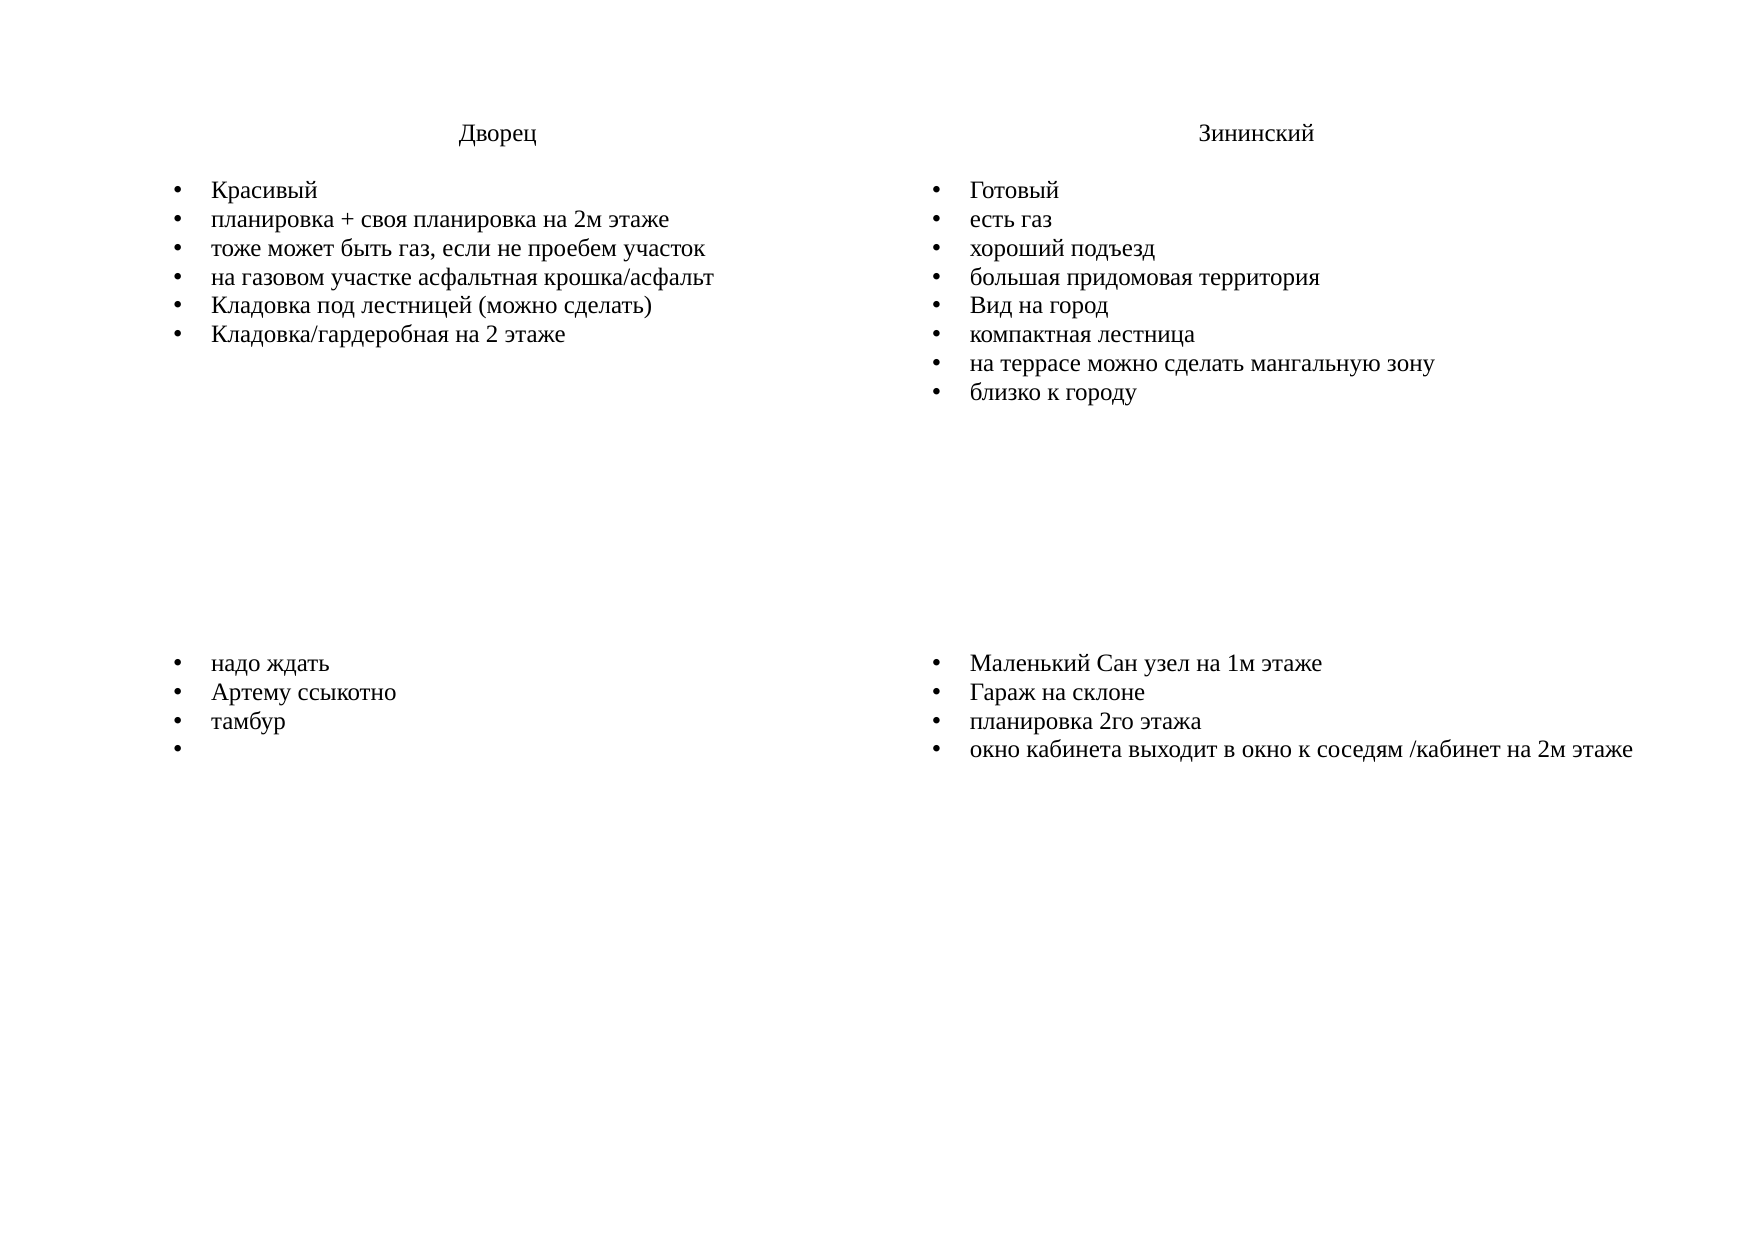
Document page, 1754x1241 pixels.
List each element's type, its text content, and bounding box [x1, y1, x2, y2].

table_cell Красивый планировка + своя планировка на 2м этаже тоже может быть газ, если не проебем участок на газовом участке асфальтная крошка/асфальт Кладовка под лестницей (можно сделать) Кладовка/гардеробная на 2 этаже [118, 176, 877, 619]
table_cell Маленький Сан узел на 1м этаже Гараж на склоне планировка 2го этажа окно кабинета выходит в окно к соседям /кабинет на 2м этаже [877, 620, 1636, 1108]
table_cell надо ждать Артему ссыкотно тамбур [118, 620, 877, 1108]
table_header Дворец [118, 118, 877, 176]
table_cell Готовый есть газ хороший подъезд большая придомовая территория Вид на город компактная лестница на террасе можно сделать мангальную зону близко к городу [877, 176, 1636, 619]
table_header Зининский [877, 118, 1636, 176]
